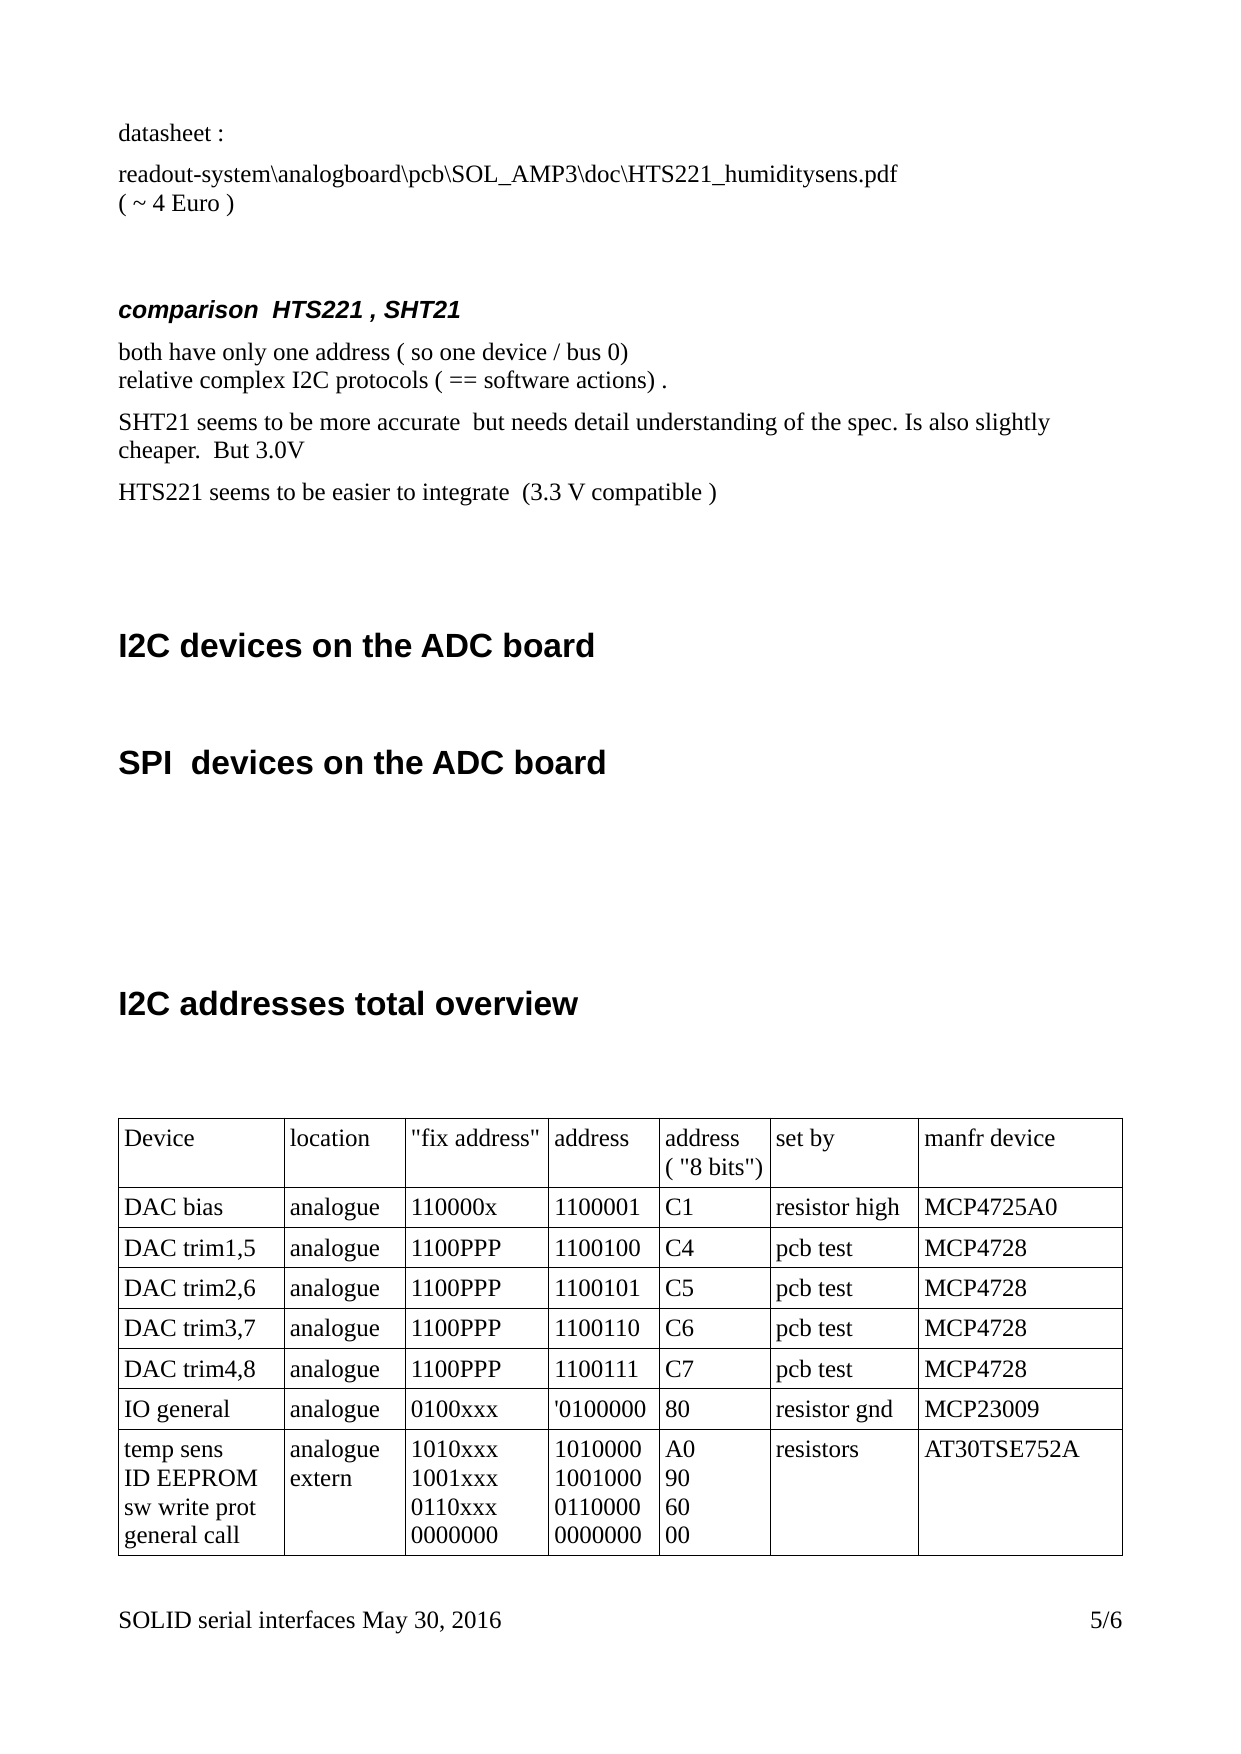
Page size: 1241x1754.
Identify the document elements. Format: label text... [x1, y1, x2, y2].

table_cell MCP4728 [919, 1349, 1122, 1388]
table_cell analogue extern [285, 1430, 405, 1555]
table_cell analogue [285, 1188, 405, 1227]
table_cell 1100PPP [406, 1309, 548, 1348]
table_cell pcb test [771, 1309, 918, 1348]
table_cell resistor gnd [771, 1389, 918, 1428]
table_cell 110000x [406, 1188, 548, 1227]
text ( ~ 4 Euro ) [118, 188, 1122, 217]
table_cell IO general [119, 1389, 284, 1428]
table_header Device [119, 1119, 284, 1187]
table_header address ( "8 bits") [660, 1119, 770, 1187]
text readout-system\analogboard\pcb\SOL_AMP3\doc\HTS221_humiditysens.pdf [118, 159, 1122, 188]
table_cell pcb test [771, 1228, 918, 1267]
table_cell analogue [285, 1349, 405, 1388]
table_cell MCP4725A0 [919, 1188, 1122, 1227]
table_cell 1010xxx 1001xxx 0110xxx 0000000 [406, 1430, 548, 1555]
table_cell analogue [285, 1228, 405, 1267]
table_cell 1100PPP [406, 1349, 548, 1388]
table_cell pcb test [771, 1268, 918, 1308]
text SHT21 seems to be more accurate but needs detail understanding of the spec. Is also slightly cheaper. But 3.0V [118, 407, 1122, 464]
table_cell DAC trim3,7 [119, 1309, 284, 1348]
table_cell DAC trim1,5 [119, 1228, 284, 1267]
table_cell analogue [285, 1268, 405, 1308]
table_cell DAC bias [119, 1188, 284, 1227]
table_cell C6 [660, 1309, 770, 1348]
table_cell 1010000 1001000 0110000 0000000 [549, 1430, 659, 1555]
text HTS221 seems to be easier to integrate (3.3 V compatible ) [118, 477, 1122, 505]
table_cell analogue [285, 1389, 405, 1428]
table_cell MCP23009 [919, 1389, 1122, 1428]
table_cell MCP4728 [919, 1228, 1122, 1267]
table_cell 1100110 [549, 1309, 659, 1348]
table_cell DAC trim2,6 [119, 1268, 284, 1308]
table_cell 1100100 [549, 1228, 659, 1267]
table_header location [285, 1119, 405, 1187]
table_cell MCP4728 [919, 1309, 1122, 1348]
table_cell temp sens ID EEPROM sw write prot general call [119, 1430, 284, 1555]
table_cell 1100PPP [406, 1228, 548, 1267]
table_cell analogue [285, 1309, 405, 1348]
subtitle comparison HTS221 , SHT21 [118, 296, 1122, 324]
table_cell C1 [660, 1188, 770, 1227]
table_cell 1100111 [549, 1349, 659, 1388]
table_cell resistor high [771, 1188, 918, 1227]
table_header "fix address" [406, 1119, 548, 1187]
table_cell 0100xxx [406, 1389, 548, 1428]
table_cell resistors [771, 1430, 918, 1555]
text datasheet : [118, 118, 1122, 147]
table_header set by [771, 1119, 918, 1187]
table_cell C5 [660, 1268, 770, 1308]
table_cell MCP4728 [919, 1268, 1122, 1308]
table_cell 1100101 [549, 1268, 659, 1308]
table_cell 80 [660, 1389, 770, 1428]
table_cell AT30TSE752A [919, 1430, 1122, 1555]
subtitle I2C addresses total overview [118, 984, 1122, 1023]
subtitle SPI devices on the ADC board [118, 743, 1122, 781]
table_cell A0 90 60 00 [660, 1430, 770, 1555]
table_cell '0100000 [549, 1389, 659, 1428]
table_cell C4 [660, 1228, 770, 1267]
table_header address [549, 1119, 659, 1187]
text both have only one address ( so one device / bus 0) relative complex I2C protocols ( == software actions) . [118, 337, 1122, 394]
table_cell 1100PPP [406, 1268, 548, 1308]
table_cell 1100001 [549, 1188, 659, 1227]
table_cell C7 [660, 1349, 770, 1388]
subtitle I2C devices on the ADC board [118, 625, 1122, 664]
table_header manfr device [919, 1119, 1122, 1187]
table_cell DAC trim4,8 [119, 1349, 284, 1388]
table_cell pcb test [771, 1349, 918, 1388]
